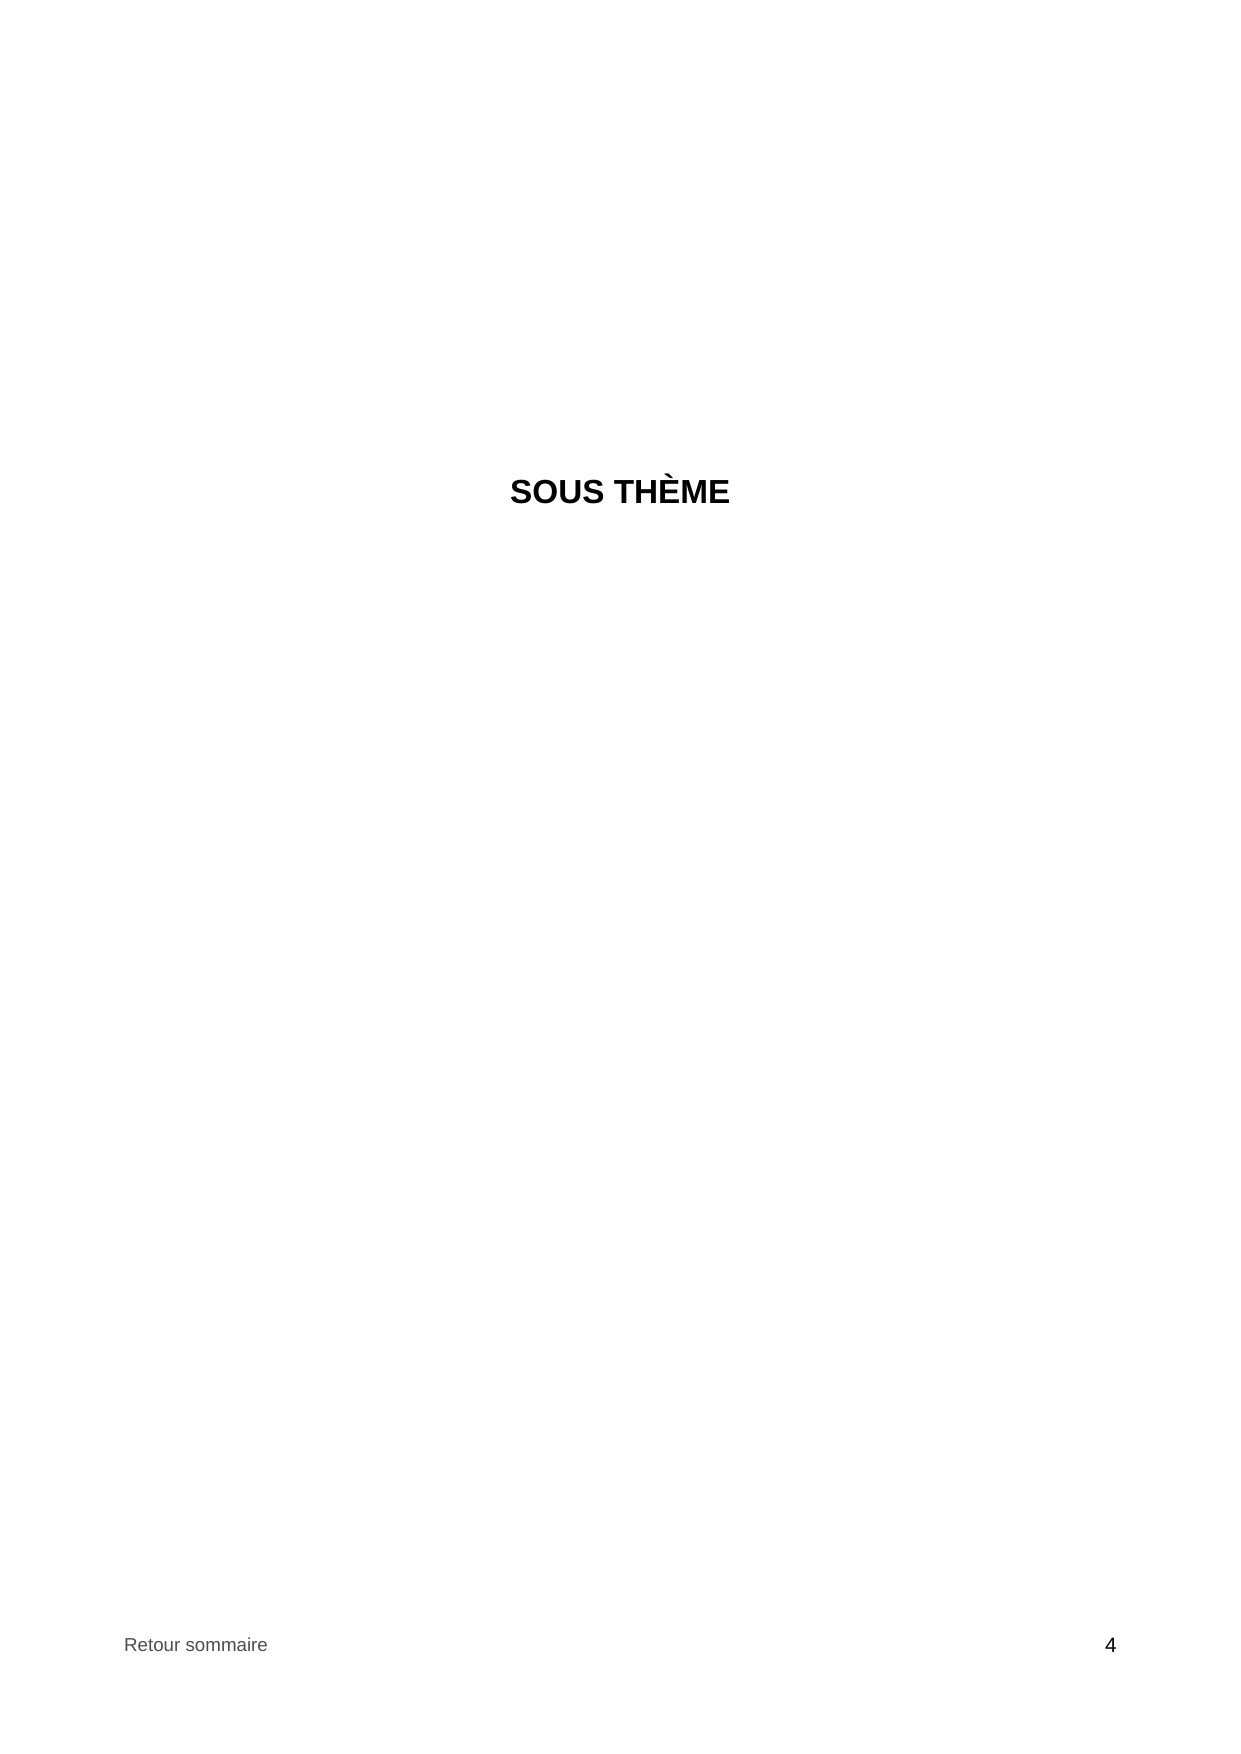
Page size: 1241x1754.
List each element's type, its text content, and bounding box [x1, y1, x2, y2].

subtitle sous thème [118, 472, 1122, 511]
